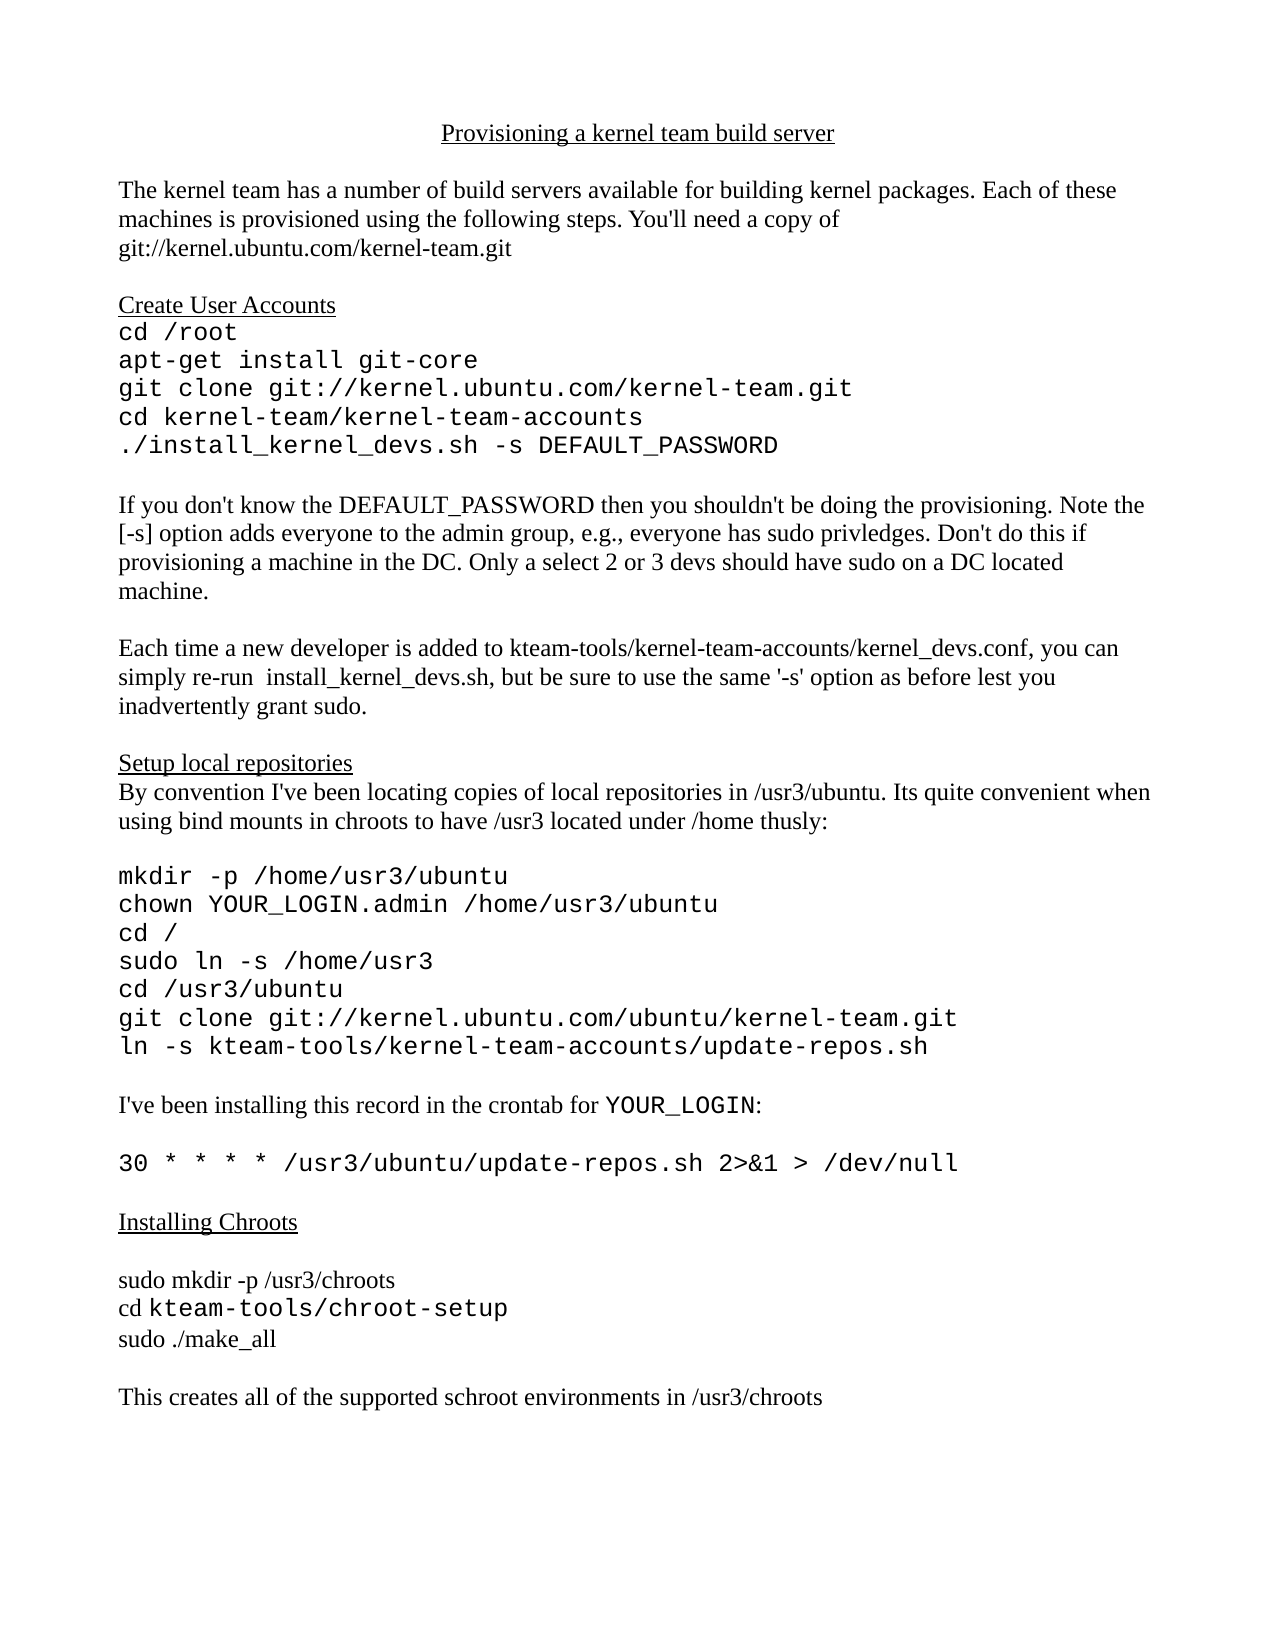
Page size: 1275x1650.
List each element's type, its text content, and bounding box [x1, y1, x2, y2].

text mkdir -p /home/usr3/ubuntu [118, 863, 1157, 892]
text sudo mkdir -p /usr3/chroots [118, 1265, 1157, 1293]
text Create User Accounts [118, 291, 1157, 319]
text Each time a new developer is added to kteam-tools/kernel-team-accounts/kernel_devs.conf, you can simply re-run install_kernel_devs.sh, but be sure to use the same '-s' option as before lest you inadvertently grant sudo. [118, 633, 1157, 720]
text Installing Chroots [118, 1207, 1157, 1236]
text cd kernel-team/kernel-team-accounts [118, 404, 1157, 433]
text sudo ./make_all [118, 1324, 1157, 1353]
text cd /usr3/ubuntu [118, 977, 1157, 1005]
text cd / [118, 920, 1157, 948]
text ./install_kernel_devs.sh -s DEFAULT_PASSWORD [118, 433, 1157, 461]
text apt-get install git-core [118, 348, 1157, 376]
text The kernel team has a number of build servers available for building kernel packages. Each of these machines is provisioned using the following steps. You'll need a copy of git://kernel.ubuntu.com/kernel-team.git [118, 176, 1157, 262]
text This creates all of the supported schroot environments in /usr3/chroots [118, 1382, 1157, 1411]
text By convention I've been locating copies of local repositories in /usr3/ubuntu. Its quite convenient when using bind mounts in chroots to have /usr3 located under /home thusly: [118, 777, 1157, 835]
text Provisioning a kernel team build server [118, 118, 1157, 147]
text ln -s kteam-tools/kernel-team-accounts/update-repos.sh [118, 1033, 1157, 1062]
text chown YOUR_LOGIN.admin /home/usr3/ubuntu [118, 892, 1157, 920]
text cd kteam-tools/chroot-setup [118, 1293, 1157, 1324]
text Setup local repositories [118, 748, 1157, 777]
text 30 * * * * /usr3/ubuntu/update-repos.sh 2>&1 > /dev/null [118, 1150, 1157, 1178]
text I've been installing this record in the crontab for YOUR_LOGIN: [118, 1091, 1157, 1121]
text git clone git://kernel.ubuntu.com/ubuntu/kernel-team.git [118, 1005, 1157, 1033]
text git clone git://kernel.ubuntu.com/kernel-team.git [118, 376, 1157, 404]
text sudo ln -s /home/usr3 [118, 948, 1157, 977]
text If you don't know the DEFAULT_PASSWORD then you shouldn't be doing the provisioning. Note the [-s] option adds everyone to the admin group, e.g., everyone has sudo privledges. Don't do this if provisioning a machine in the DC. Only a select 2 or 3 devs should have sudo on a DC located machine. [118, 490, 1157, 605]
text cd /root [118, 319, 1157, 348]
